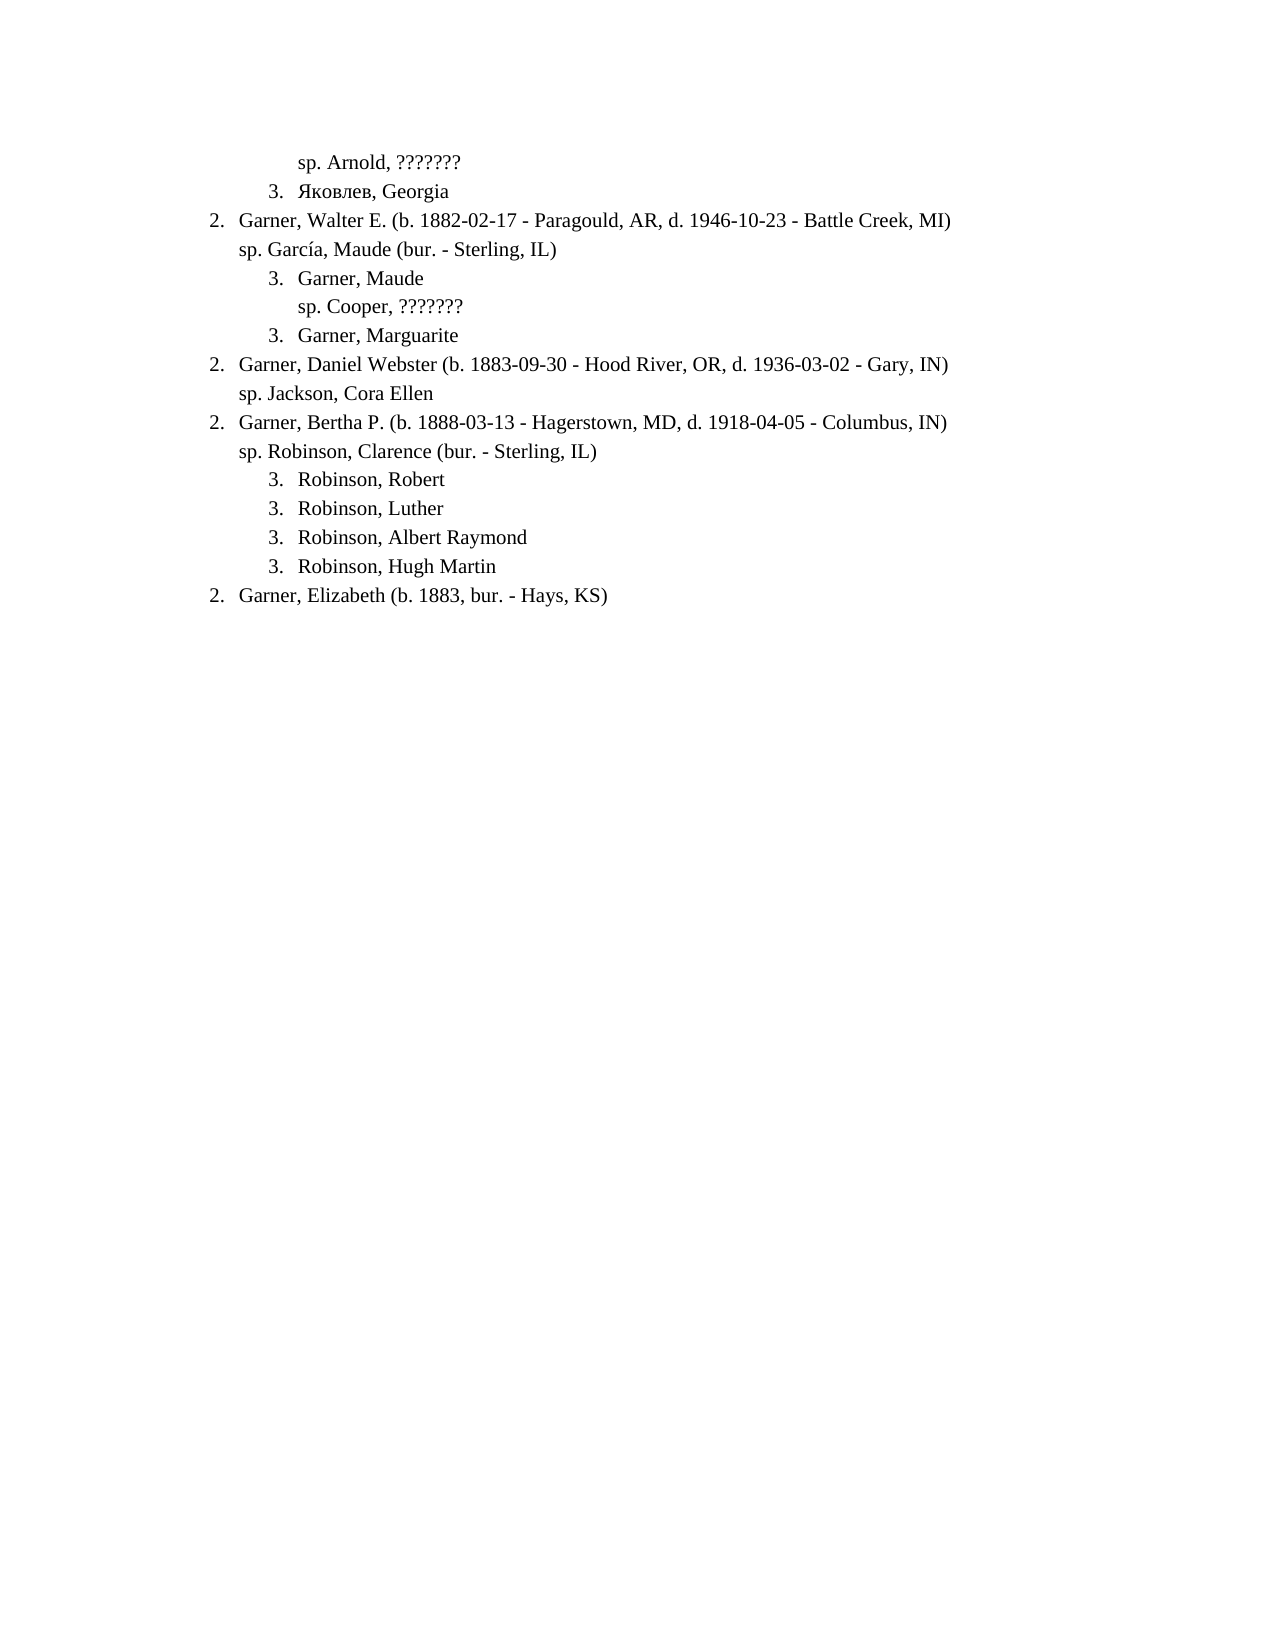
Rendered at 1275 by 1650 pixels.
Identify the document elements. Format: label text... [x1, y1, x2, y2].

text sp. Cooper, ??????? [298, 294, 1125, 318]
text 3. Яковлев, Georgia [268, 179, 1125, 203]
text sp. Robinson, Clarence (bur. - Sterling, IL) [238, 438, 1125, 463]
text 3. Garner, Maude [268, 265, 1125, 289]
text 3. Robinson, Robert [268, 467, 1125, 491]
text 3. Garner, Marguarite [268, 323, 1125, 347]
text 2. Garner, Daniel Webster (b. 1883-09-30 - Hood River, OR, d. 1936-03-02 - Gary, IN) [209, 352, 1125, 376]
text 2. Garner, Elizabeth (b. 1883, bur. - Hays, KS) [209, 583, 1125, 607]
text 3. Robinson, Hugh Martin [268, 554, 1125, 578]
text sp. Arnold, ??????? [298, 150, 1125, 174]
text 2. Garner, Walter E. (b. 1882-02-17 - Paragould, AR, d. 1946-10-23 - Battle Creek, MI) [209, 208, 1125, 232]
text 3. Robinson, Albert Raymond [268, 525, 1125, 549]
text sp. García, Maude (bur. - Sterling, IL) [238, 237, 1125, 261]
text sp. Jackson, Cora Ellen [238, 381, 1125, 405]
text 2. Garner, Bertha P. (b. 1888-03-13 - Hagerstown, MD, d. 1918-04-05 - Columbus, IN) [209, 410, 1125, 434]
text 3. Robinson, Luther [268, 496, 1125, 520]
